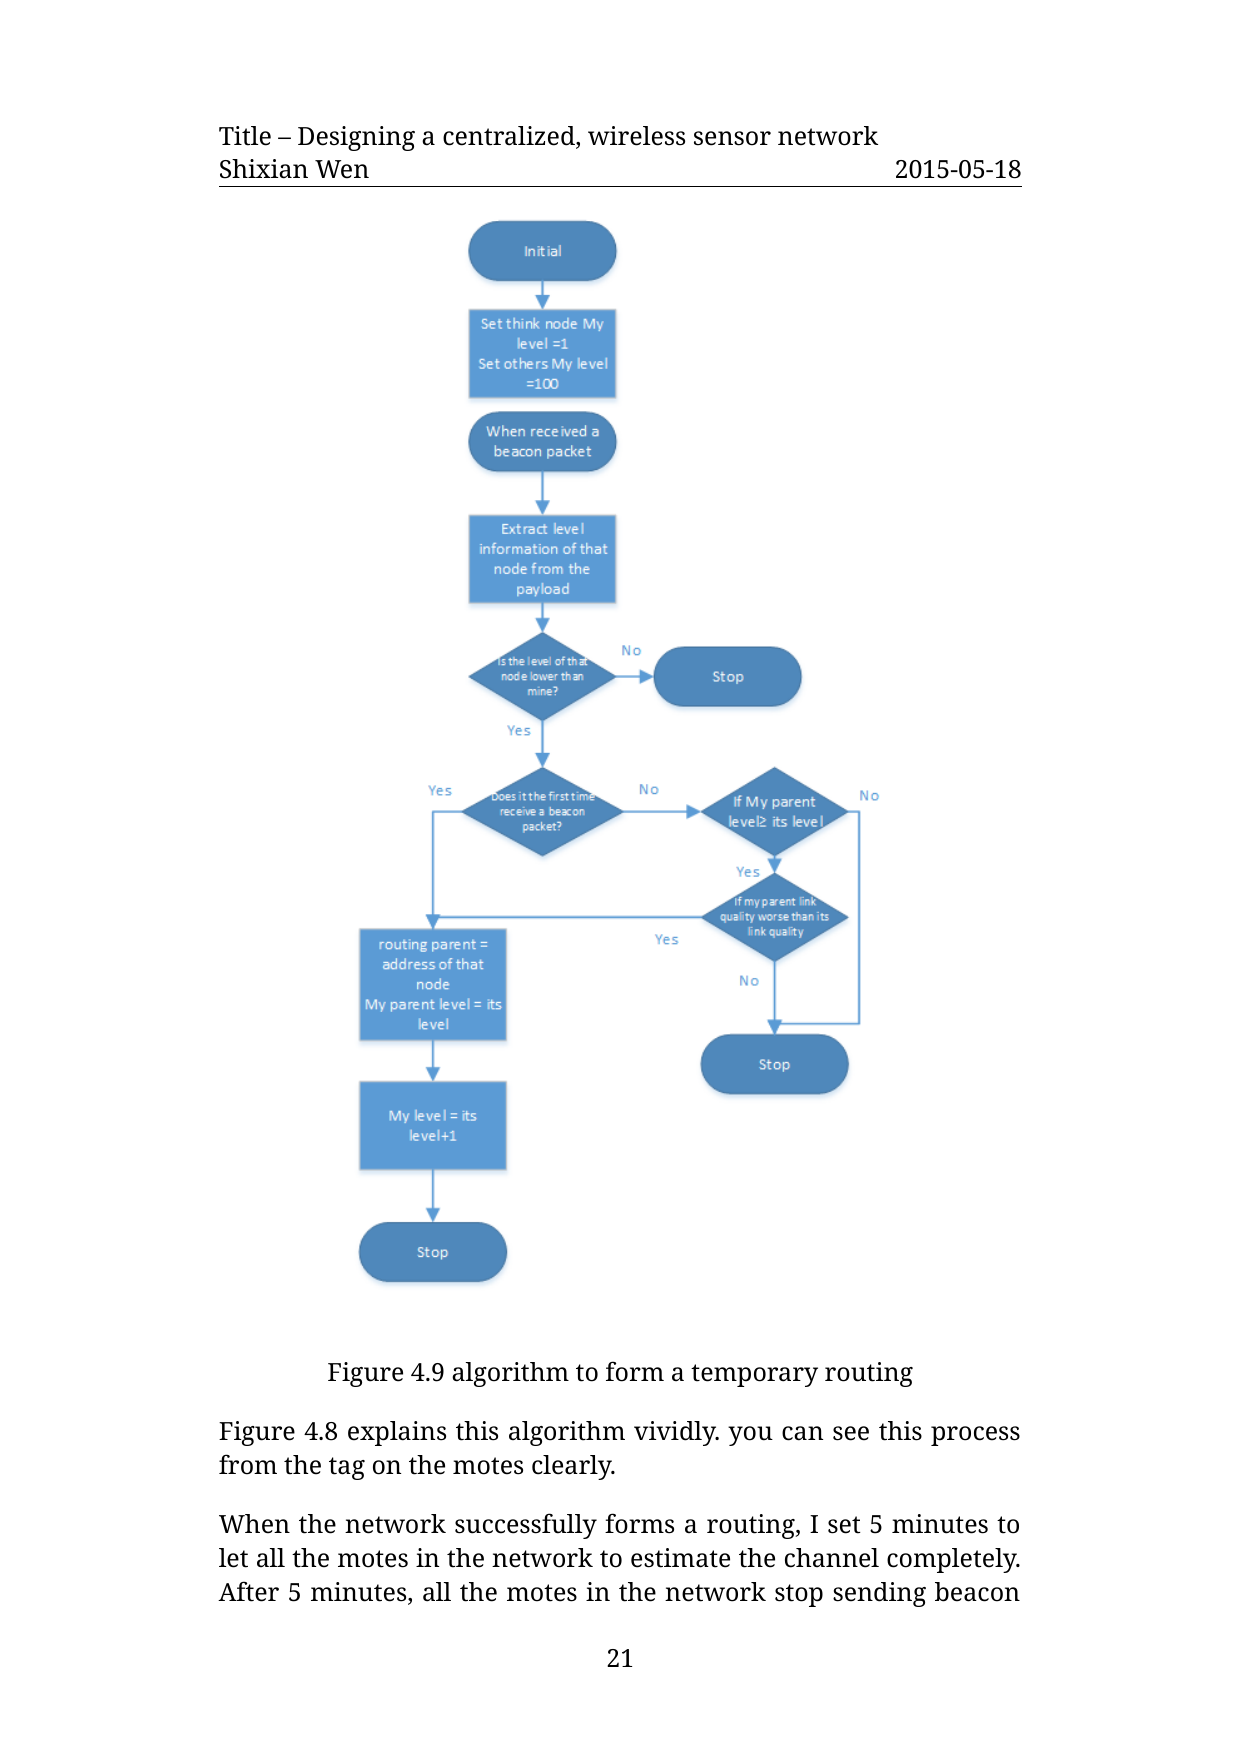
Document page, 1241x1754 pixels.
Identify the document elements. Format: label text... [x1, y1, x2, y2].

text Figure 4.9 algorithm to form a temporary routing [218, 1355, 1022, 1389]
text Figure 4.8 explains this algorithm vividly. you can see this process from the tag on the motes clearly. [218, 1414, 1022, 1482]
text When the network successfully forms a routing, I set 5 minutes to let all the motes in the network to estimate the channel completely. After 5 minutes, all the motes in the network stop sending beacon [218, 1507, 1022, 1609]
picture [352, 216, 888, 1296]
